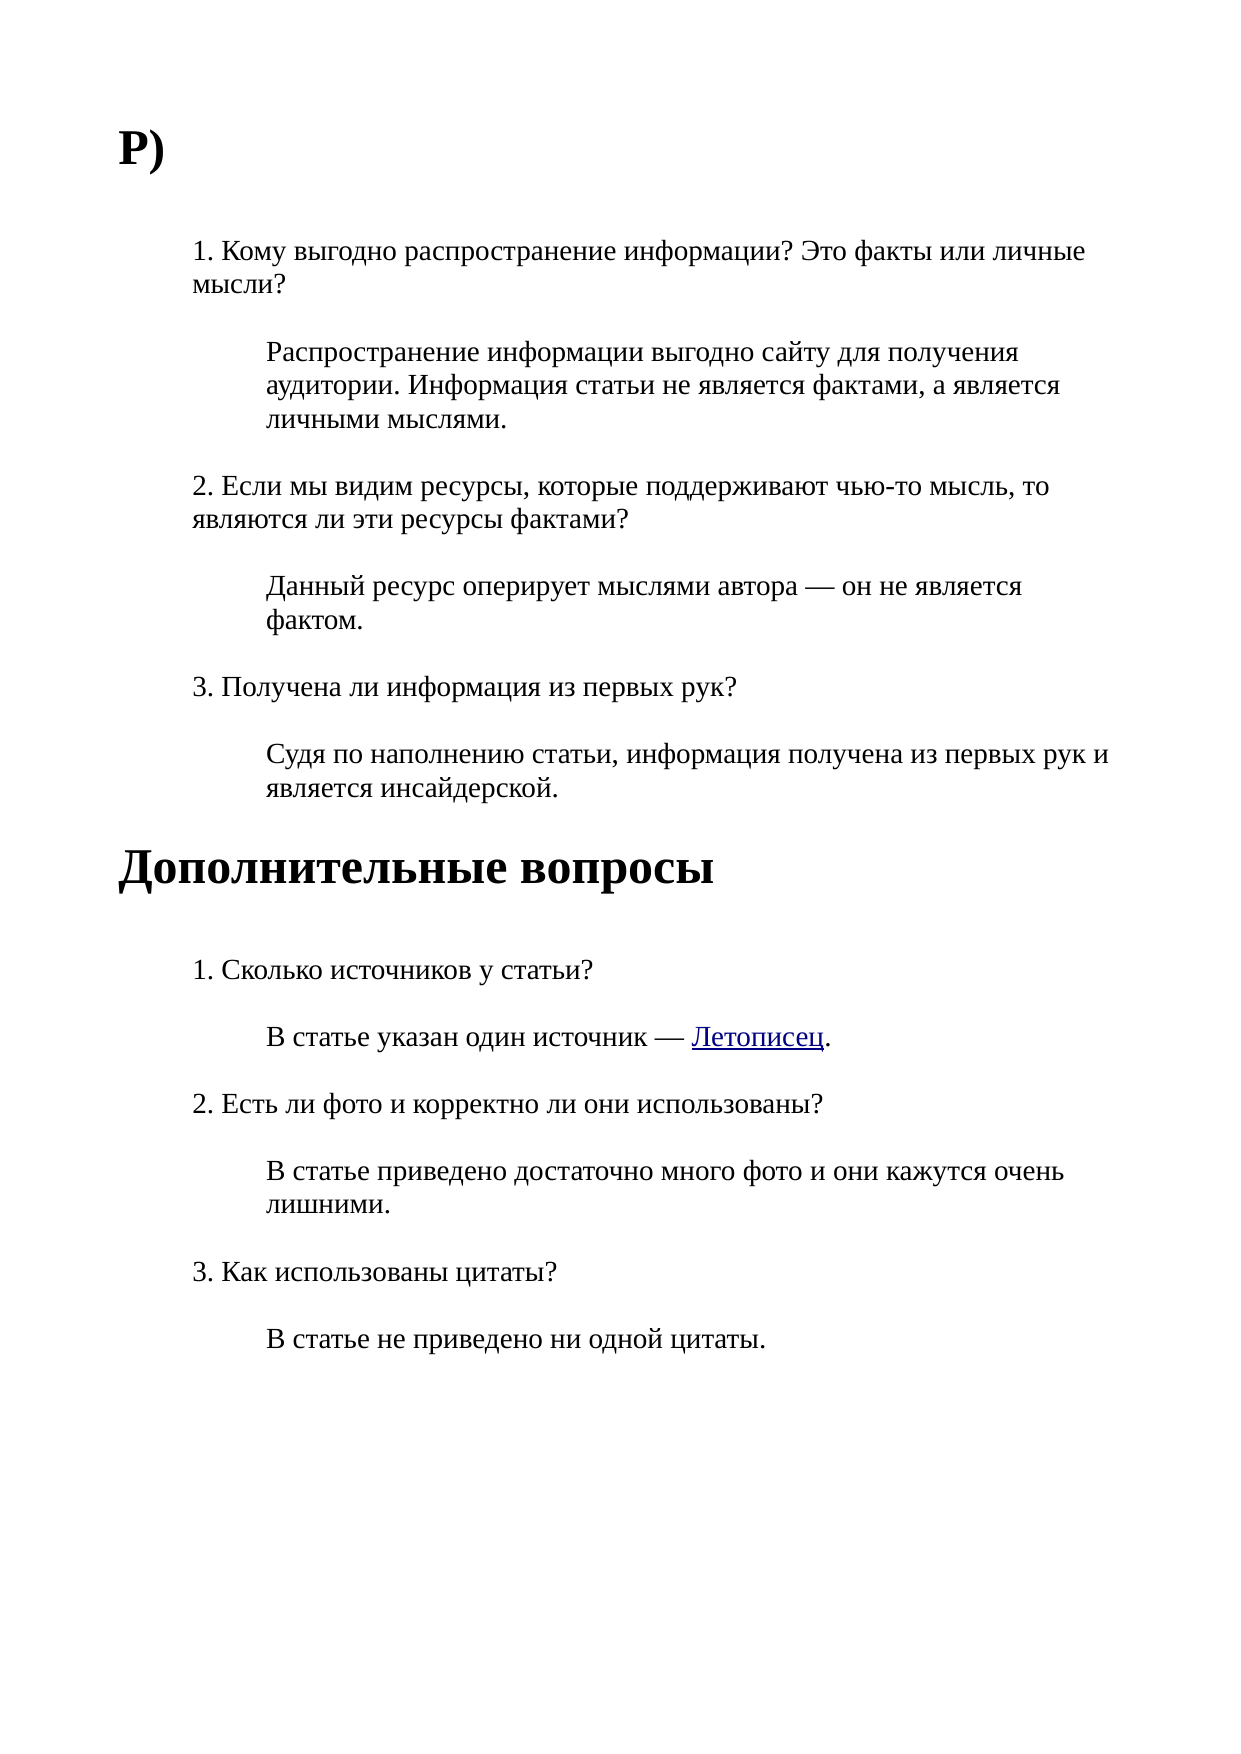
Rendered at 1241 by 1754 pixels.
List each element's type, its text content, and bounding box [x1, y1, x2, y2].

text В статье приведено достаточно много фото и они кажутся очень лишними. [118, 1153, 1122, 1220]
text Дополнительные вопросы [118, 837, 1122, 894]
text P) [118, 118, 1122, 176]
text В статье не приведено ни одной цитаты. [118, 1321, 1122, 1354]
text 3. Получена ли информация из первых рук? [118, 669, 1122, 703]
text Данный ресурс оперирует мыслями автора — он не является фактом. [118, 568, 1122, 636]
text 2. Если мы видим ресурсы, которые поддерживают чью-то мысль, то являются ли эти ресурсы фактами? [118, 468, 1122, 535]
text Распространение информации выгодно сайту для получения аудитории. Информация статьи не является фактами, а является личными мыслями. [118, 334, 1122, 434]
text 1. Сколько источников у статьи? [118, 952, 1122, 985]
text 1. Кому выгодно распространение информации? Это факты или личные мысли? [118, 233, 1122, 300]
text Судя по наполнению статьи, информация получена из первых рук и является инсайдерской. [118, 736, 1122, 803]
text 3. Как использованы цитаты? [118, 1254, 1122, 1287]
text В статье указан один источник — Летописец. [118, 1019, 1122, 1052]
text 2. Есть ли фото и корректно ли они использованы? [118, 1086, 1122, 1119]
